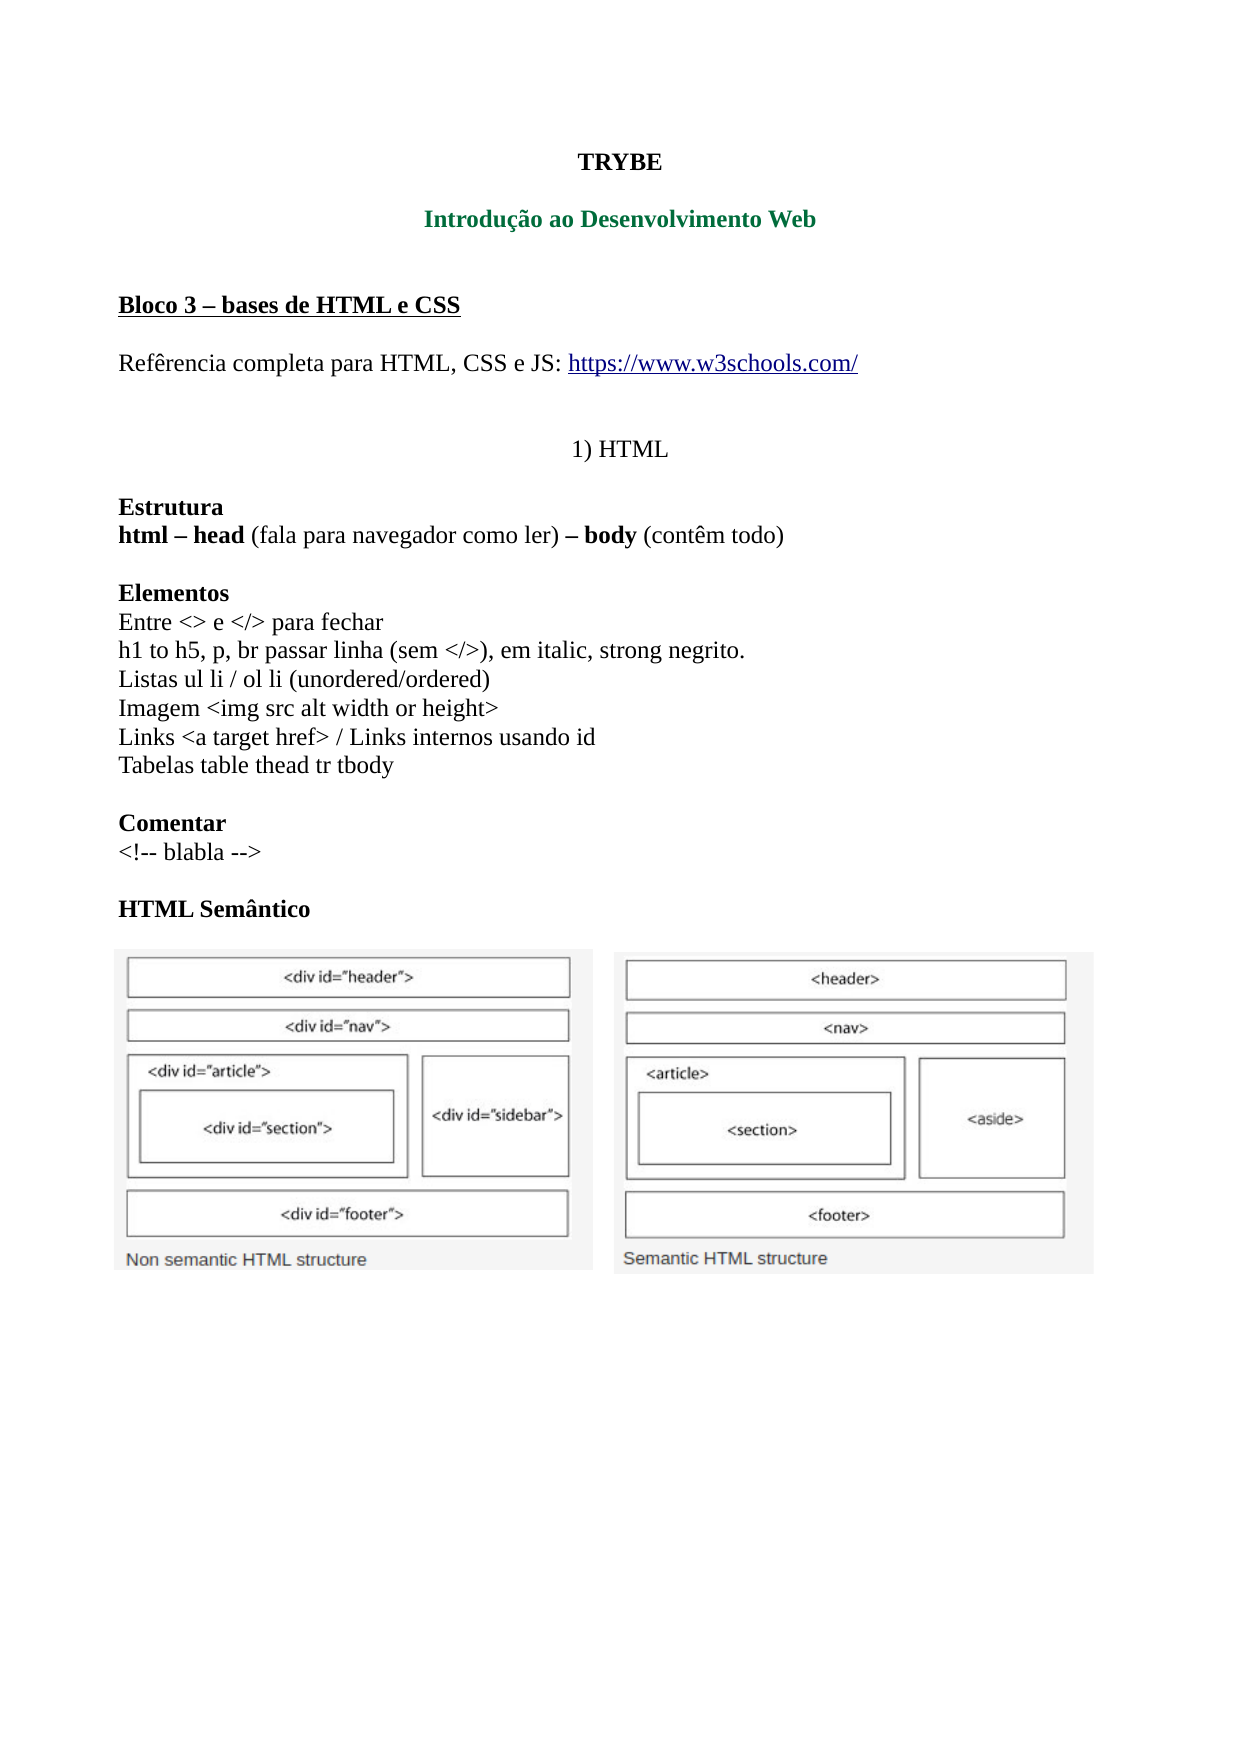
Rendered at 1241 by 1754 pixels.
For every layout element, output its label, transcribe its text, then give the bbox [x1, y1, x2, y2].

text Introdução ao Desenvolvimento Web [118, 204, 1122, 233]
text 1) HTML [118, 434, 1122, 463]
text h1 to h5, p, br passar linha (sem </>), em italic, strong negrito. [118, 636, 1122, 664]
text Comentar [118, 808, 1122, 837]
text Links <a target href> / Links internos usando id [118, 722, 1122, 751]
text Imagem <img src alt width or height> [118, 693, 1122, 722]
text Elementos [118, 578, 1122, 607]
picture [113, 949, 593, 1270]
text Estrutura [118, 492, 1122, 521]
picture [613, 952, 1094, 1274]
text Bloco 3 – bases de HTML e CSS [118, 291, 1122, 319]
text html – head (fala para navegador como ler) – body (contêm todo) [118, 521, 1122, 549]
text Listas ul li / ol li (unordered/ordered) [118, 664, 1122, 693]
text Entre <> e </> para fechar [118, 607, 1122, 636]
text TRYBE [118, 147, 1122, 176]
text Refêrencia completa para HTML, CSS e JS: https://www.w3schools.com/ [118, 348, 1122, 377]
text <!-- blabla --> [118, 837, 1122, 866]
text HTML Semântico [118, 894, 1122, 923]
text Tabelas table thead tr tbody [118, 751, 1122, 779]
